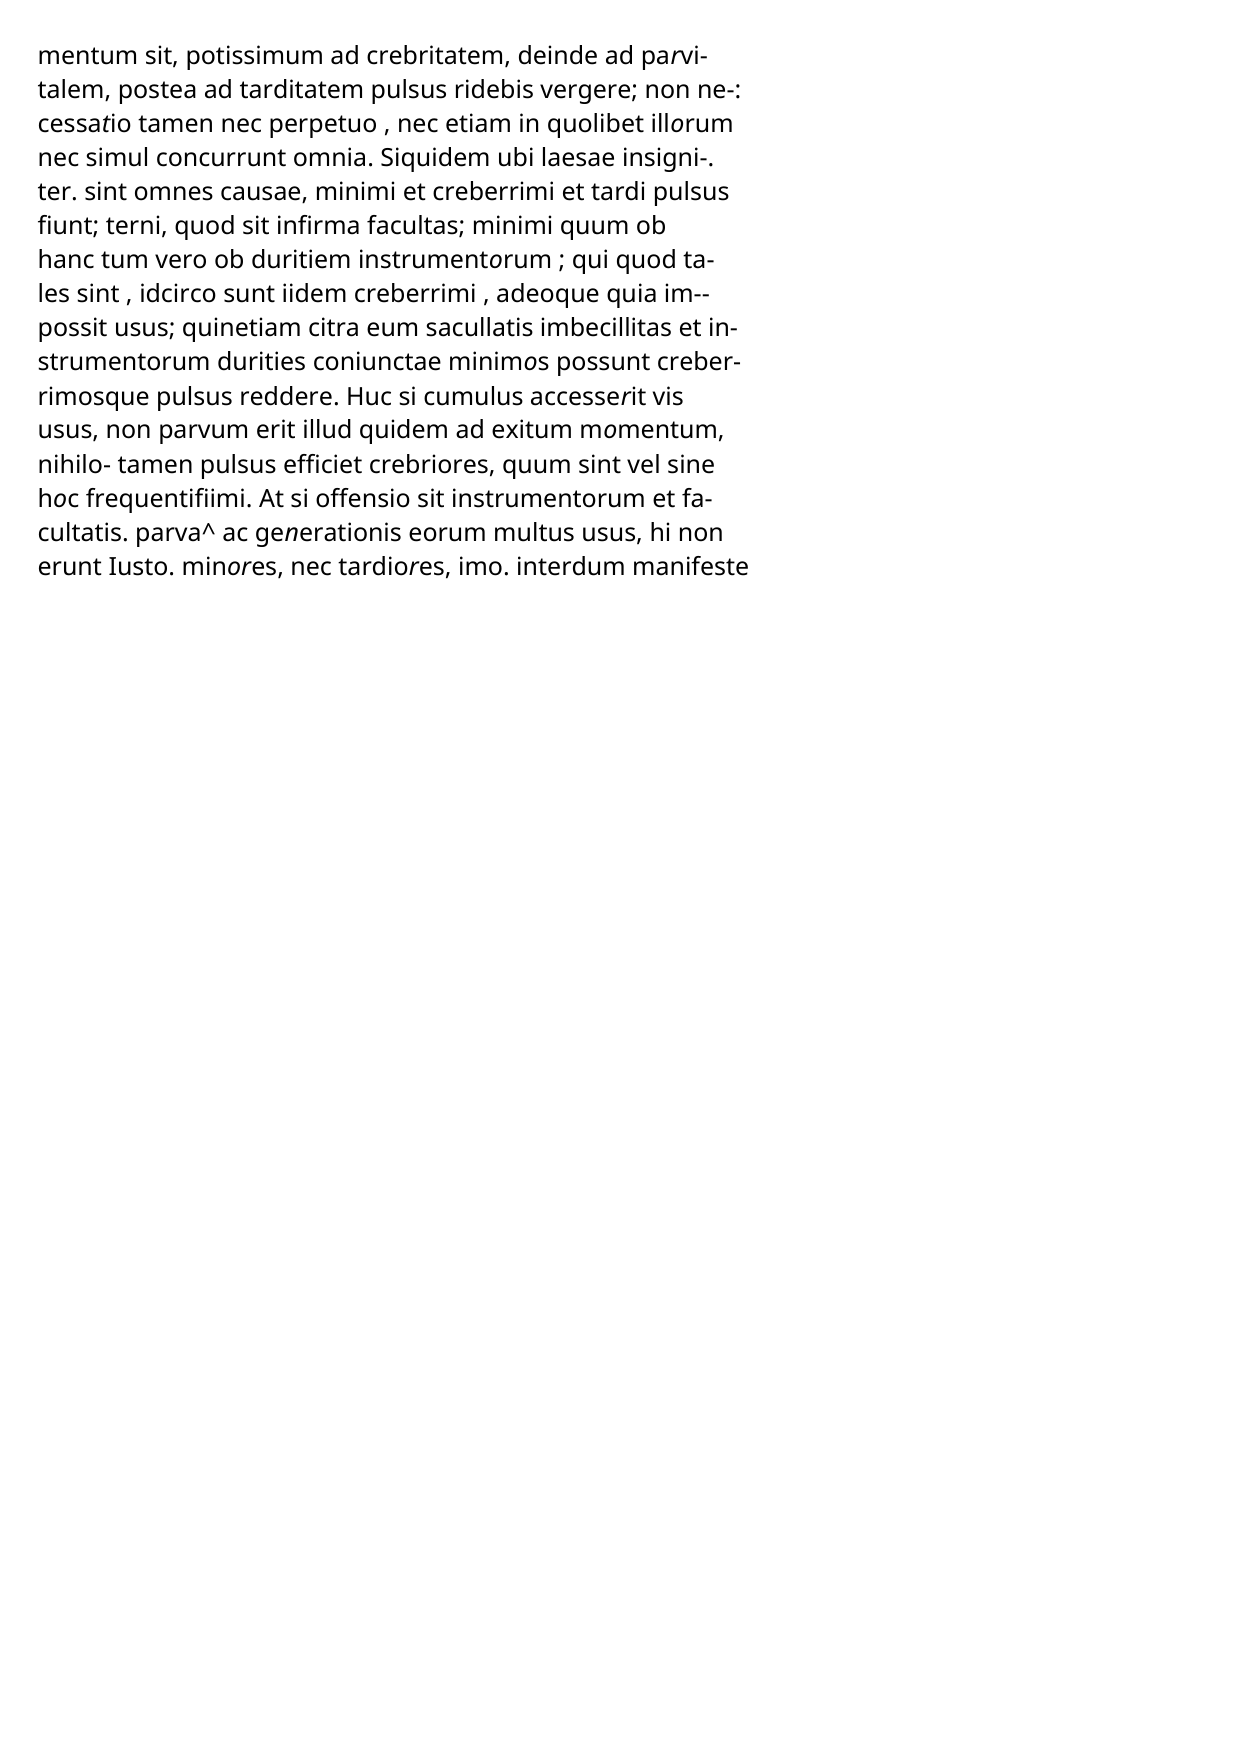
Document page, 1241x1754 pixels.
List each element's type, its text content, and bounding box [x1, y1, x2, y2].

text mentum sit, potissimum ad crebritatem, deinde ad parvi- talem, postea ad tarditatem pulsus ridebis vergere; non ne-: cessatio tamen nec perpetuo , nec etiam in quolibet illorum nec simul concurrunt omnia. Siquidem ubi laesae insigni-. ter. sint omnes causae, minimi et creberrimi et tardi pulsus fiunt; terni, quod sit infirma facultas; minimi quum ob hanc tum vero ob duritiem instrumentorum ; qui quod ta- les sint , idcirco sunt iidem creberrimi , adeoque quia im-- possit usus; quinetiam citra eum sacullatis imbecillitas et in- strumentorum durities coniunctae minimos possunt creber- rimosque pulsus reddere. Huc si cumulus accesserit vis usus, non parvum erit illud quidem ad exitum momentum, nihilo- tamen pulsus efficiet crebriores, quum sint vel sine hoc frequentifiimi. At si offensio sit instrumentorum et fa- cultatis. parva^ ac generationis eorum multus usus, hi non erunt Iusto. minores, nec tardiores, imo. interdum manifeste [37, 37, 1203, 582]
